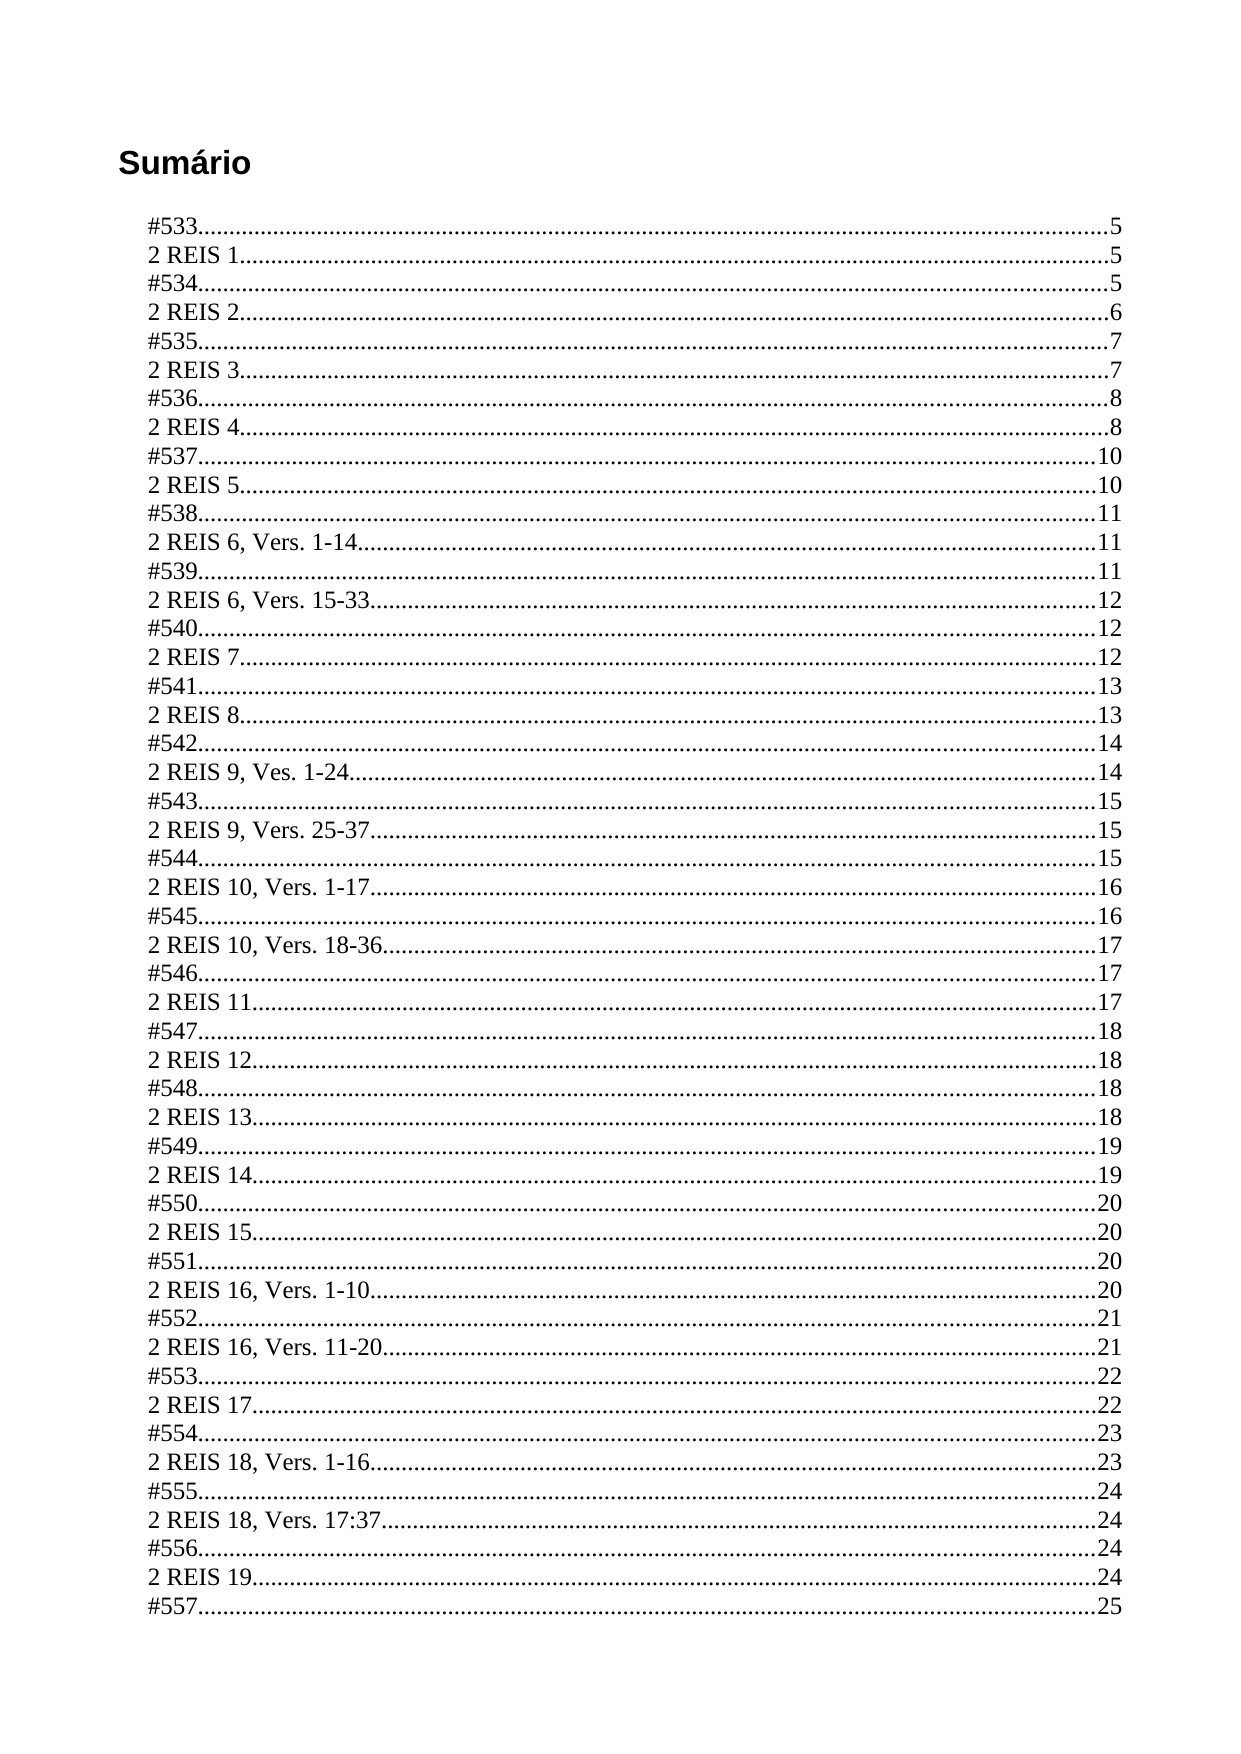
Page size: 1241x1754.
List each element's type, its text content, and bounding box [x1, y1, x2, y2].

text #547 18 [148, 1016, 1122, 1045]
text 2 REIS 18, Vers. 1-16 23 [148, 1447, 1122, 1476]
text #538 11 [148, 498, 1122, 527]
text 2 REIS 7 12 [148, 642, 1122, 671]
text #549 19 [148, 1131, 1122, 1160]
text #548 18 [148, 1073, 1122, 1102]
text 2 REIS 10, Vers. 1-17 16 [148, 872, 1122, 901]
text #546 17 [148, 958, 1122, 987]
text #545 16 [148, 901, 1122, 930]
text 2 REIS 3 7 [148, 355, 1122, 383]
text 2 REIS 11 17 [148, 987, 1122, 1016]
text 2 REIS 5 10 [148, 470, 1122, 498]
text 2 REIS 6, Vers. 15-33 12 [148, 585, 1122, 613]
text #533 5 [148, 211, 1122, 240]
text #537 10 [148, 441, 1122, 470]
text #556 24 [148, 1533, 1122, 1562]
text 2 REIS 2 6 [148, 297, 1122, 326]
text 2 REIS 12 18 [148, 1045, 1122, 1073]
text #536 8 [148, 383, 1122, 412]
text 2 REIS 9, Vers. 25-37 15 [148, 815, 1122, 843]
text #552 21 [148, 1303, 1122, 1332]
text #540 12 [148, 613, 1122, 642]
text 2 REIS 1 5 [148, 240, 1122, 268]
text 2 REIS 19 24 [148, 1562, 1122, 1591]
text 2 REIS 17 22 [148, 1390, 1122, 1418]
text 2 REIS 15 20 [148, 1217, 1122, 1246]
text 2 REIS 4 8 [148, 412, 1122, 441]
text 2 REIS 9, Ves. 1-24 14 [148, 757, 1122, 786]
text #554 23 [148, 1418, 1122, 1447]
text 2 REIS 16, Vers. 1-10 20 [148, 1275, 1122, 1303]
text #551 20 [148, 1246, 1122, 1275]
text #550 20 [148, 1188, 1122, 1217]
text #544 15 [148, 843, 1122, 872]
text 2 REIS 14 19 [148, 1160, 1122, 1188]
text 2 REIS 18, Vers. 17:37 24 [148, 1505, 1122, 1533]
text #553 22 [148, 1361, 1122, 1390]
text #539 11 [148, 556, 1122, 585]
text 2 REIS 10, Vers. 18-36 17 [148, 930, 1122, 958]
text #542 14 [148, 728, 1122, 757]
text #535 7 [148, 326, 1122, 355]
text 2 REIS 13 18 [148, 1102, 1122, 1131]
text 2 REIS 8 13 [148, 700, 1122, 728]
text #534 5 [148, 268, 1122, 297]
text 2 REIS 6, Vers. 1-14 11 [148, 527, 1122, 556]
text 2 REIS 16, Vers. 11-20 21 [148, 1332, 1122, 1361]
text #555 24 [148, 1476, 1122, 1505]
text #541 13 [148, 671, 1122, 700]
subtitle Sumário [118, 143, 1122, 182]
text #543 15 [148, 786, 1122, 815]
text #557 25 [148, 1591, 1122, 1620]
